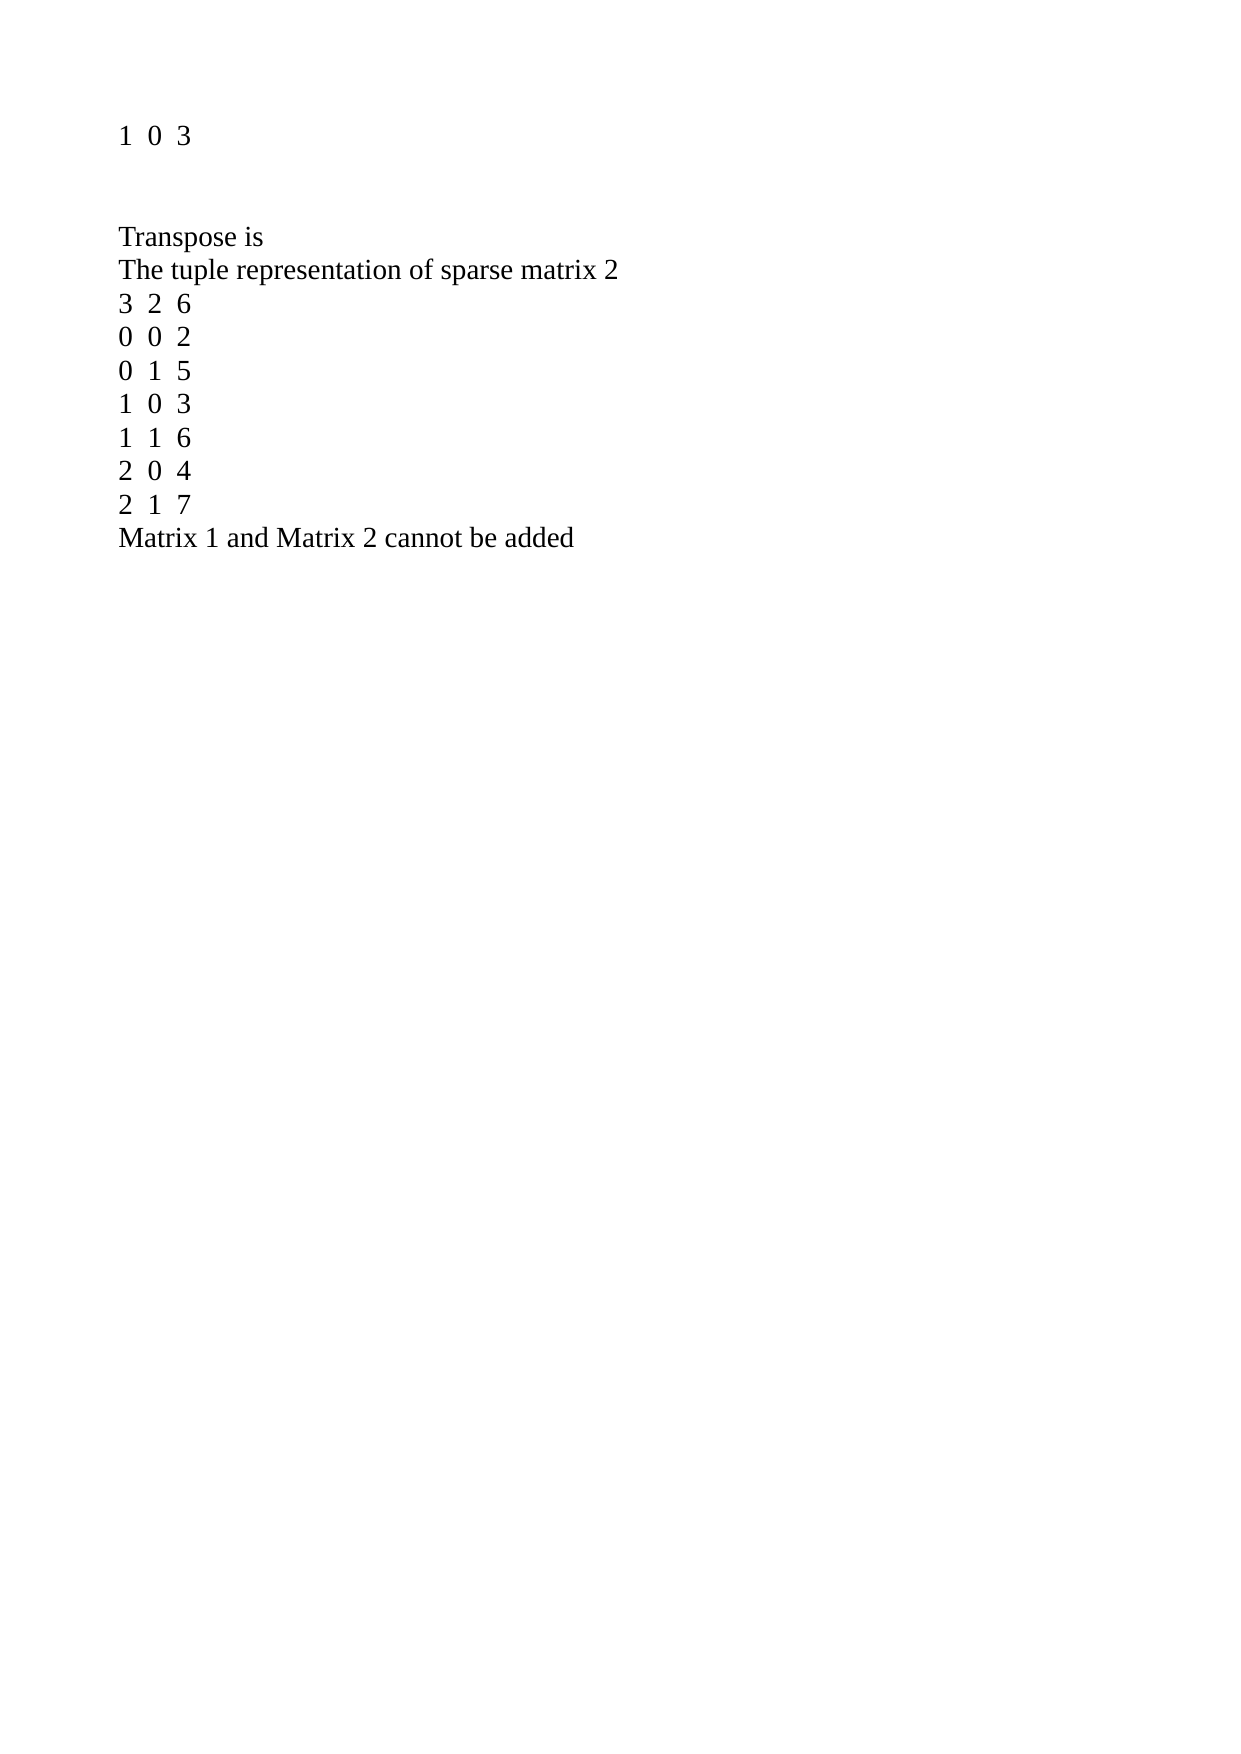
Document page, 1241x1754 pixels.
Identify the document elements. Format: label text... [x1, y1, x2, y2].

text 1 0 3 [118, 118, 1122, 152]
text Matrix 1 and Matrix 2 cannot be added [118, 521, 1122, 554]
text 2 1 7 [118, 487, 1122, 521]
text 2 0 4 [118, 453, 1122, 487]
text The tuple representation of sparse matrix 2 [118, 252, 1122, 286]
text 1 0 3 [118, 386, 1122, 420]
text 0 1 5 [118, 353, 1122, 386]
text 1 1 6 [118, 420, 1122, 453]
text 0 0 2 [118, 319, 1122, 353]
text 3 2 6 [118, 286, 1122, 319]
text Transpose is [118, 219, 1122, 252]
